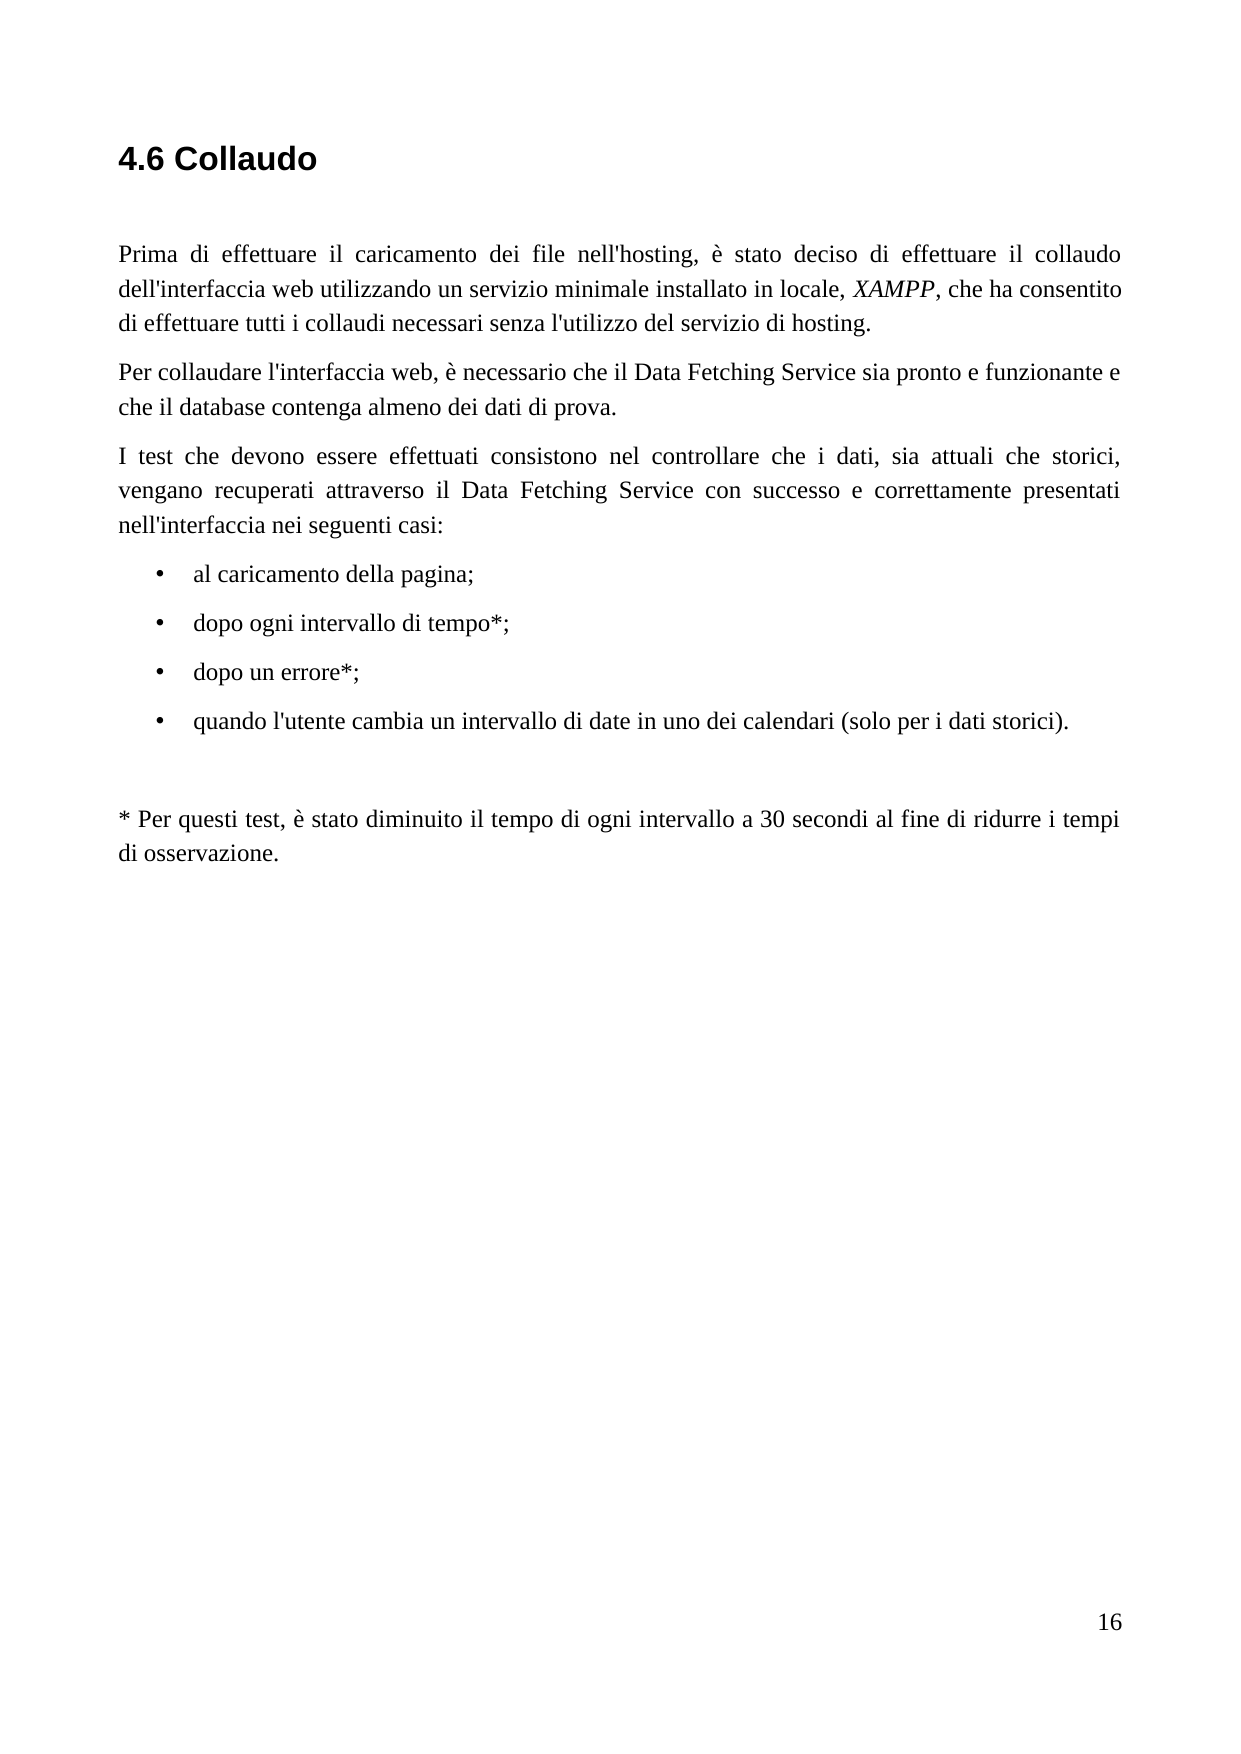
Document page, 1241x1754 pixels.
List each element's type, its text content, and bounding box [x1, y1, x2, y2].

subtitle 4.6 Collaudo [118, 139, 1122, 178]
list quando l'utente cambia un intervallo di date in uno dei calendari (solo per i dati storici). [156, 706, 1122, 735]
text I test che devono essere effettuati consistono nel controllare che i dati, sia attuali che storici, vengano recuperati attraverso il Data Fetching Service con successo e correttamente presentati nell'interfaccia nei seguenti casi: [118, 441, 1122, 538]
text Prima di effettuare il caricamento dei file nell'hosting, è stato deciso di effettuare il collaudo dell'interfaccia web utilizzando un servizio minimale installato in locale, XAMPP, che ha consentito di effettuare tutti i collaudi necessari senza l'utilizzo del servizio di hosting. [118, 239, 1122, 337]
list al caricamento della pagina; [156, 559, 1122, 587]
text * Per questi test, è stato diminuito il tempo di ogni intervallo a 30 secondi al fine di ridurre i tempi di osservazione. [118, 804, 1122, 867]
list dopo un errore*; [156, 657, 1122, 686]
list dopo ogni intervallo di tempo*; [156, 608, 1122, 637]
text Per collaudare l'interfaccia web, è necessario che il Data Fetching Service sia pronto e funzionante e che il database contenga almeno dei dati di prova. [118, 357, 1122, 420]
